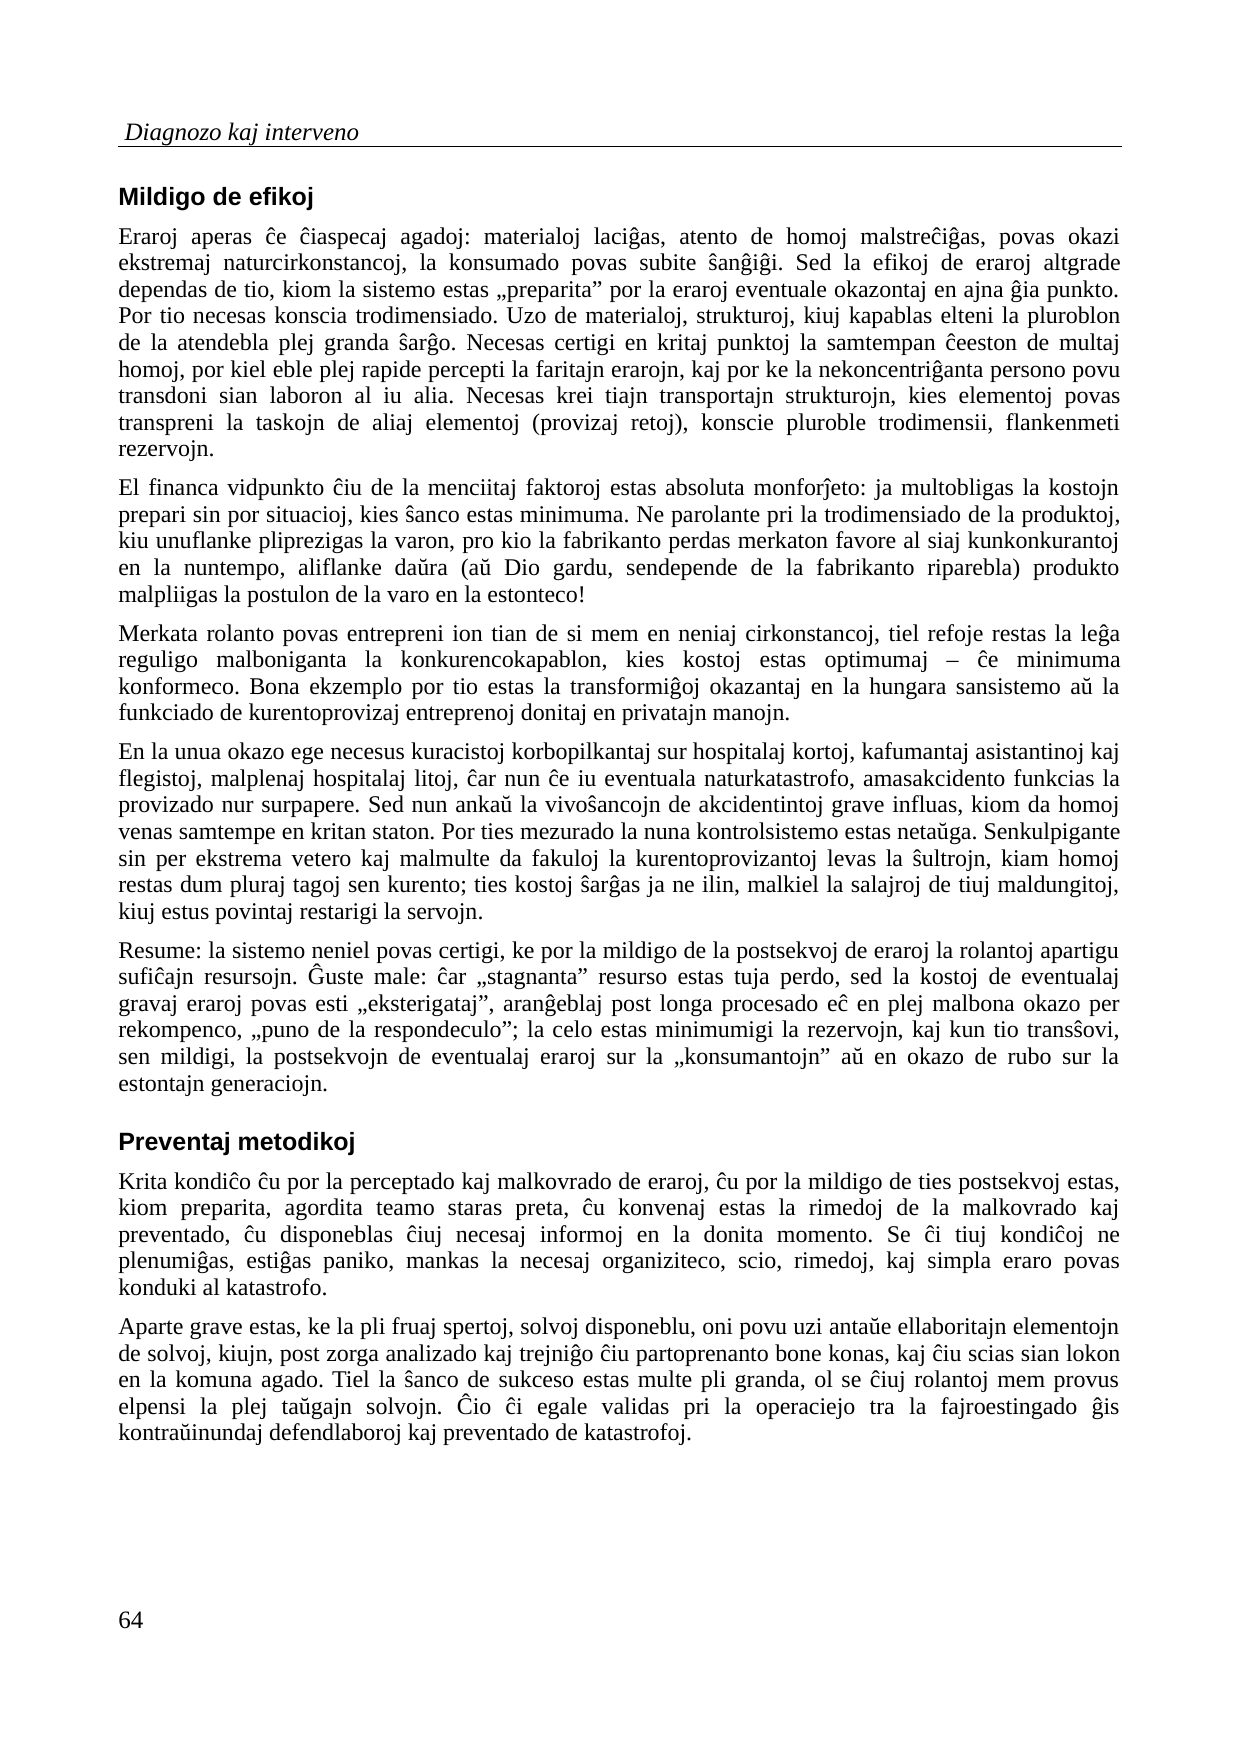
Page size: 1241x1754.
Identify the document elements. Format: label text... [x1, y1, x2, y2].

text Aparte grave estas, ke la pli fruaj spertoj, solvoj disponeblu, oni povu uzi antaŭe ellaboritajn elementojn de solvoj, kiujn, post zorga analizado kaj trejniĝo ĉiu partoprenanto bone konas, kaj ĉiu scias sian lokon en la komuna agado. Tiel la ŝanco de sukceso estas multe pli granda, ol se ĉiuj rolantoj mem provus elpensi la plej taŭgajn solvojn. Ĉio ĉi egale validas pri la operaciejo tra la fajroestingado ĝis kontraŭinundaj defendlaboroj kaj preventado de katastrofoj. [118, 1313, 1122, 1446]
text Merkata rolanto povas entrepreni ion tian de si mem en neniaj cirkonstancoj, tiel refoje restas la leĝa reguligo malboniganta la konkurencokapablon, kies kostoj estas optimumaj – ĉe minimuma konformeco. Bona ekzemplo por tio estas la transformiĝoj okazantaj en la hungara sansistemo aŭ la funkciado de kurentoprovizaj entreprenoj donitaj en privatajn manojn. [118, 620, 1122, 726]
subtitle Mildigo de efikoj [118, 182, 1122, 210]
text El financa vidpunkto ĉiu de la menciitaj faktoroj estas absoluta monforĵeto: ja multobligas la kostojn prepari sin por situacioj, kies ŝanco estas minimuma. Ne parolante pri la trodimensiado de la produktoj, kiu unuflanke pliprezigas la varon, pro kio la fabrikanto perdas merkaton favore al siaj kunkonkurantoj en la nuntempo, aliflanke daŭra (aŭ Dio gardu, sendepende de la fabrikanto riparebla) produkto malpliigas la postulon de la varo en la estonteco! [118, 474, 1122, 607]
text Krita kondiĉo ĉu por la perceptado kaj malkovrado de eraroj, ĉu por la mildigo de ties postsekvoj estas, kiom preparita, agordita teamo staras preta, ĉu konvenaj estas la rimedoj de la malkovrado kaj preventado, ĉu disponeblas ĉiuj necesaj informoj en la donita momento. Se ĉi tiuj kondiĉoj ne plenumiĝas, estiĝas paniko, mankas la necesaj organiziteco, scio, rimedoj, kaj simpla eraro povas konduki al katastrofo. [118, 1168, 1122, 1301]
text En la unua okazo ege necesus kuracistoj korbopilkantaj sur hospitalaj kortoj, kafumantaj asistantinoj kaj flegistoj, malplenaj hospitalaj litoj, ĉar nun ĉe iu eventuala naturkatastrofo, amasakcidento funkcias la provizado nur surpapere. Sed nun ankaŭ la vivoŝancojn de akcidentintoj grave influas, kiom da homoj venas samtempe en kritan staton. Por ties mezurado la nuna kontrolsistemo estas netaŭga. Senkulpigante sin per ekstrema vetero kaj malmulte da fakuloj la kurentoprovizantoj levas la ŝultrojn, kiam homoj restas dum pluraj tagoj sen kurento; ties kostoj ŝarĝas ja ne ilin, malkiel la salajroj de tiuj maldungitoj, kiuj estus povintaj restarigi la servojn. [118, 738, 1122, 924]
text Resume: la sistemo neniel povas certigi, ke por la mildigo de la postsekvoj de eraroj la rolantoj apartigu sufiĉajn resursojn. Ĝuste male: ĉar „stagnanta” resurso estas tuja perdo, sed la kostoj de eventualaj gravaj eraroj povas esti „eksterigataj”, aranĝeblaj post longa procesado eĉ en plej malbona okazo per rekompenco, „puno de la respondeculo”; la celo estas minimumigi la rezervojn, kaj kun tio transŝovi, sen mildigi, la postsekvojn de eventualaj eraroj sur la „konsumantojn” aŭ en okazo de rubo sur la estontajn generaciojn. [118, 937, 1122, 1096]
text Eraroj aperas ĉe ĉiaspecaj agadoj: materialoj laciĝas, atento de homoj malstreĉiĝas, povas okazi ekstremaj naturcirkonstancoj, la konsumado povas subite ŝanĝiĝi. Sed la efikoj de eraroj altgrade dependas de tio, kiom la sistemo estas „preparita” por la eraroj eventuale okazontaj en ajna ĝia punkto. Por tio necesas konscia trodimensiado. Uzo de materialoj, strukturoj, kiuj kapablas elteni la pluroblon de la atendebla plej granda ŝarĝo. Necesas certigi en kritaj punktoj la samtempan ĉeeston de multaj homoj, por kiel eble plej rapide percepti la faritajn erarojn, kaj por ke la nekoncentriĝanta persono povu transdoni sian laboron al iu alia. Necesas krei tiajn transportajn strukturojn, kies elementoj povas transpreni la taskojn de aliaj elementoj (provizaj retoj), konscie pluroble trodimensii, flankenmeti rezervojn. [118, 223, 1122, 462]
subtitle Preventaj metodikoj [118, 1128, 1122, 1156]
